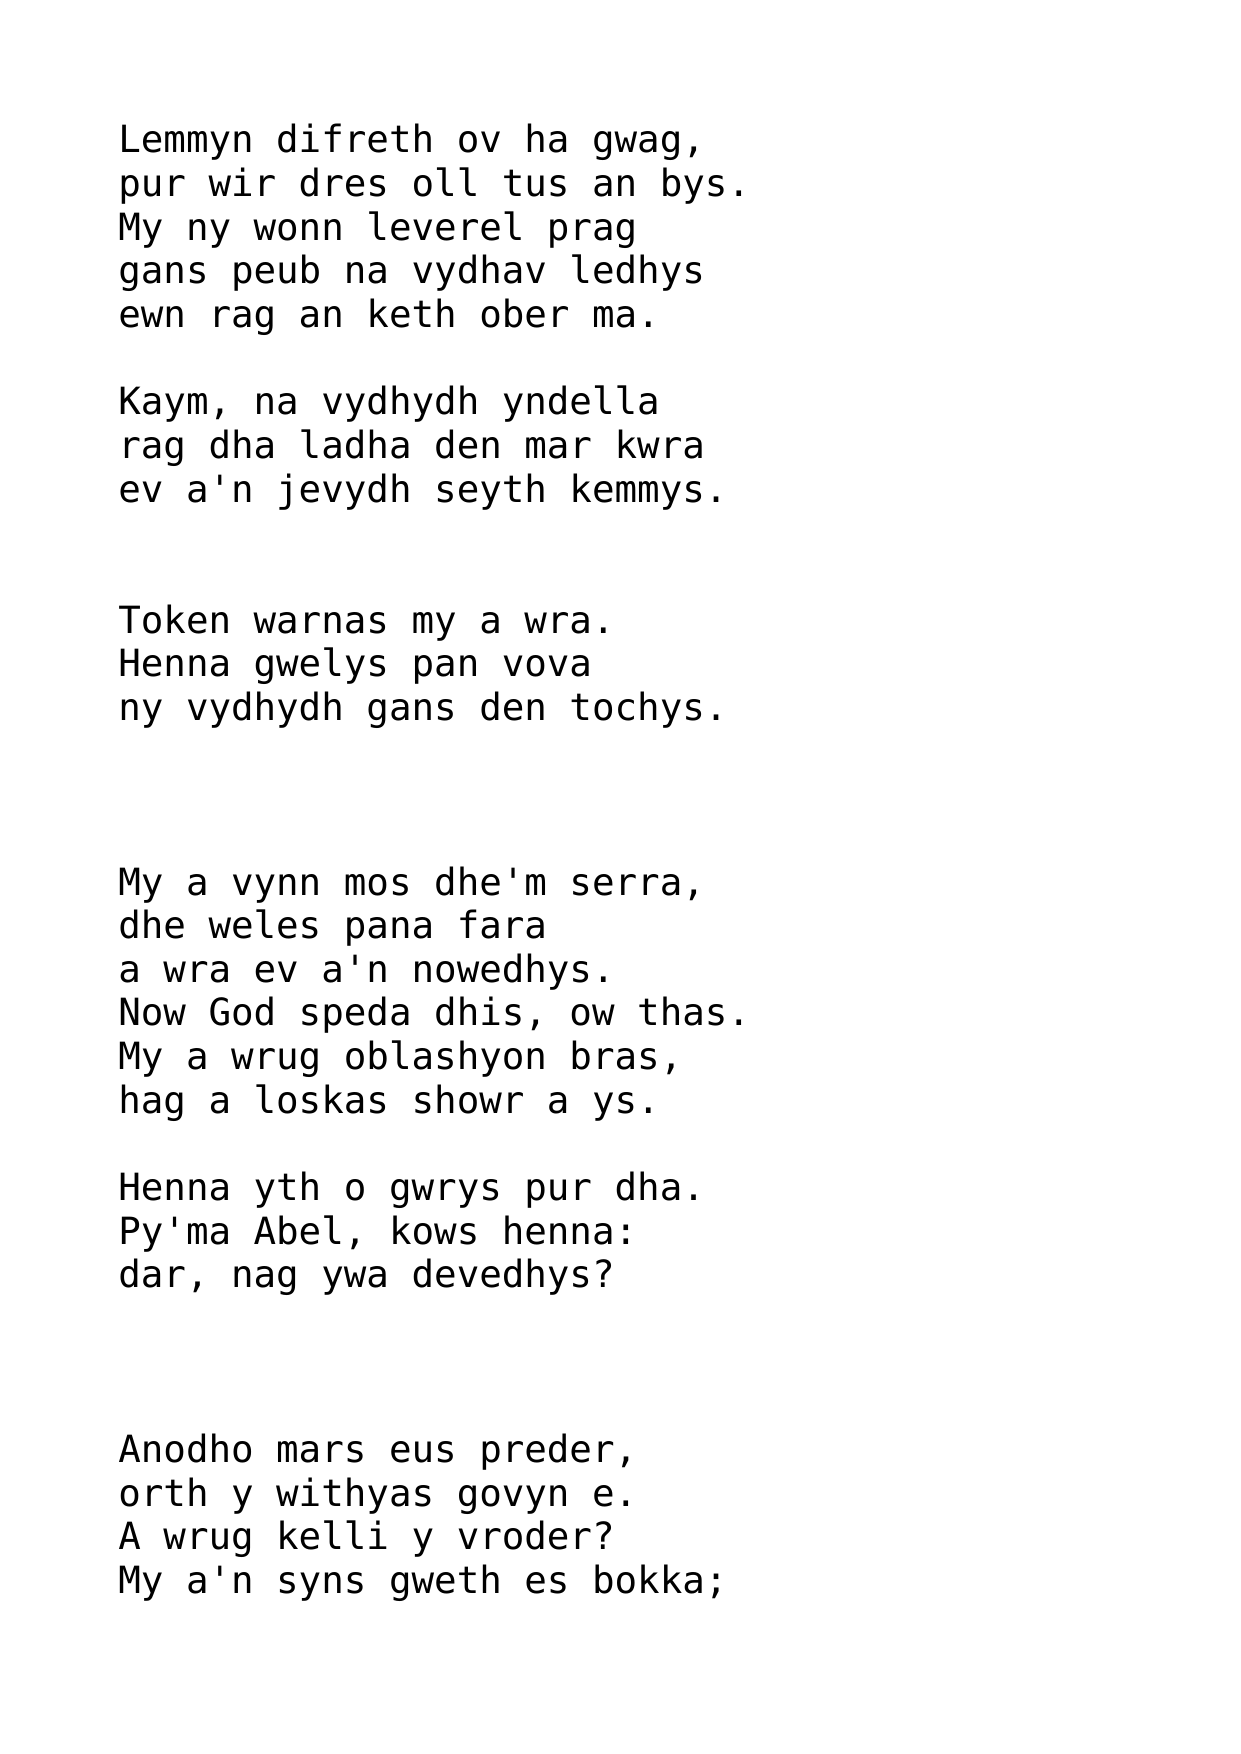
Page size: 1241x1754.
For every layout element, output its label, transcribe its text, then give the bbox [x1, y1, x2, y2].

text rag dha ladha den mar kwra [118, 424, 1122, 467]
text gans peub na vydhav ledhys [118, 249, 1122, 293]
text My a'n syns gweth es bokka; [118, 1558, 1122, 1602]
text dar, nag ywa devedhys? [118, 1253, 1122, 1297]
text Lemmyn difreth ov ha gwag, [118, 118, 1122, 162]
text A wrug kelli y vroder? [118, 1515, 1122, 1558]
text ev a'n jevydh seyth kemmys. [118, 467, 1122, 511]
text Token warnas my a wra. [118, 598, 1122, 642]
text a wra ev a'n nowedhys. [118, 947, 1122, 991]
text Py'ma Abel, kows henna: [118, 1209, 1122, 1253]
text My a wrug oblashyon bras, [118, 1035, 1122, 1078]
text Kaym, na vydhydh yndella [118, 380, 1122, 424]
text orth y withyas govyn e. [118, 1471, 1122, 1515]
text ewn rag an keth ober ma. [118, 293, 1122, 336]
text hag a loskas showr a ys. [118, 1078, 1122, 1122]
text ny vydhydh gans den tochys. [118, 686, 1122, 729]
text My ny wonn leverel prag [118, 205, 1122, 249]
text Anodho mars eus preder, [118, 1427, 1122, 1471]
text Henna gwelys pan vova [118, 642, 1122, 686]
text Now God speda dhis, ow thas. [118, 991, 1122, 1035]
text My a vynn mos dhe'm serra, [118, 860, 1122, 904]
text dhe weles pana fara [118, 904, 1122, 947]
text pur wir dres oll tus an bys. [118, 162, 1122, 205]
text Henna yth o gwrys pur dha. [118, 1166, 1122, 1209]
